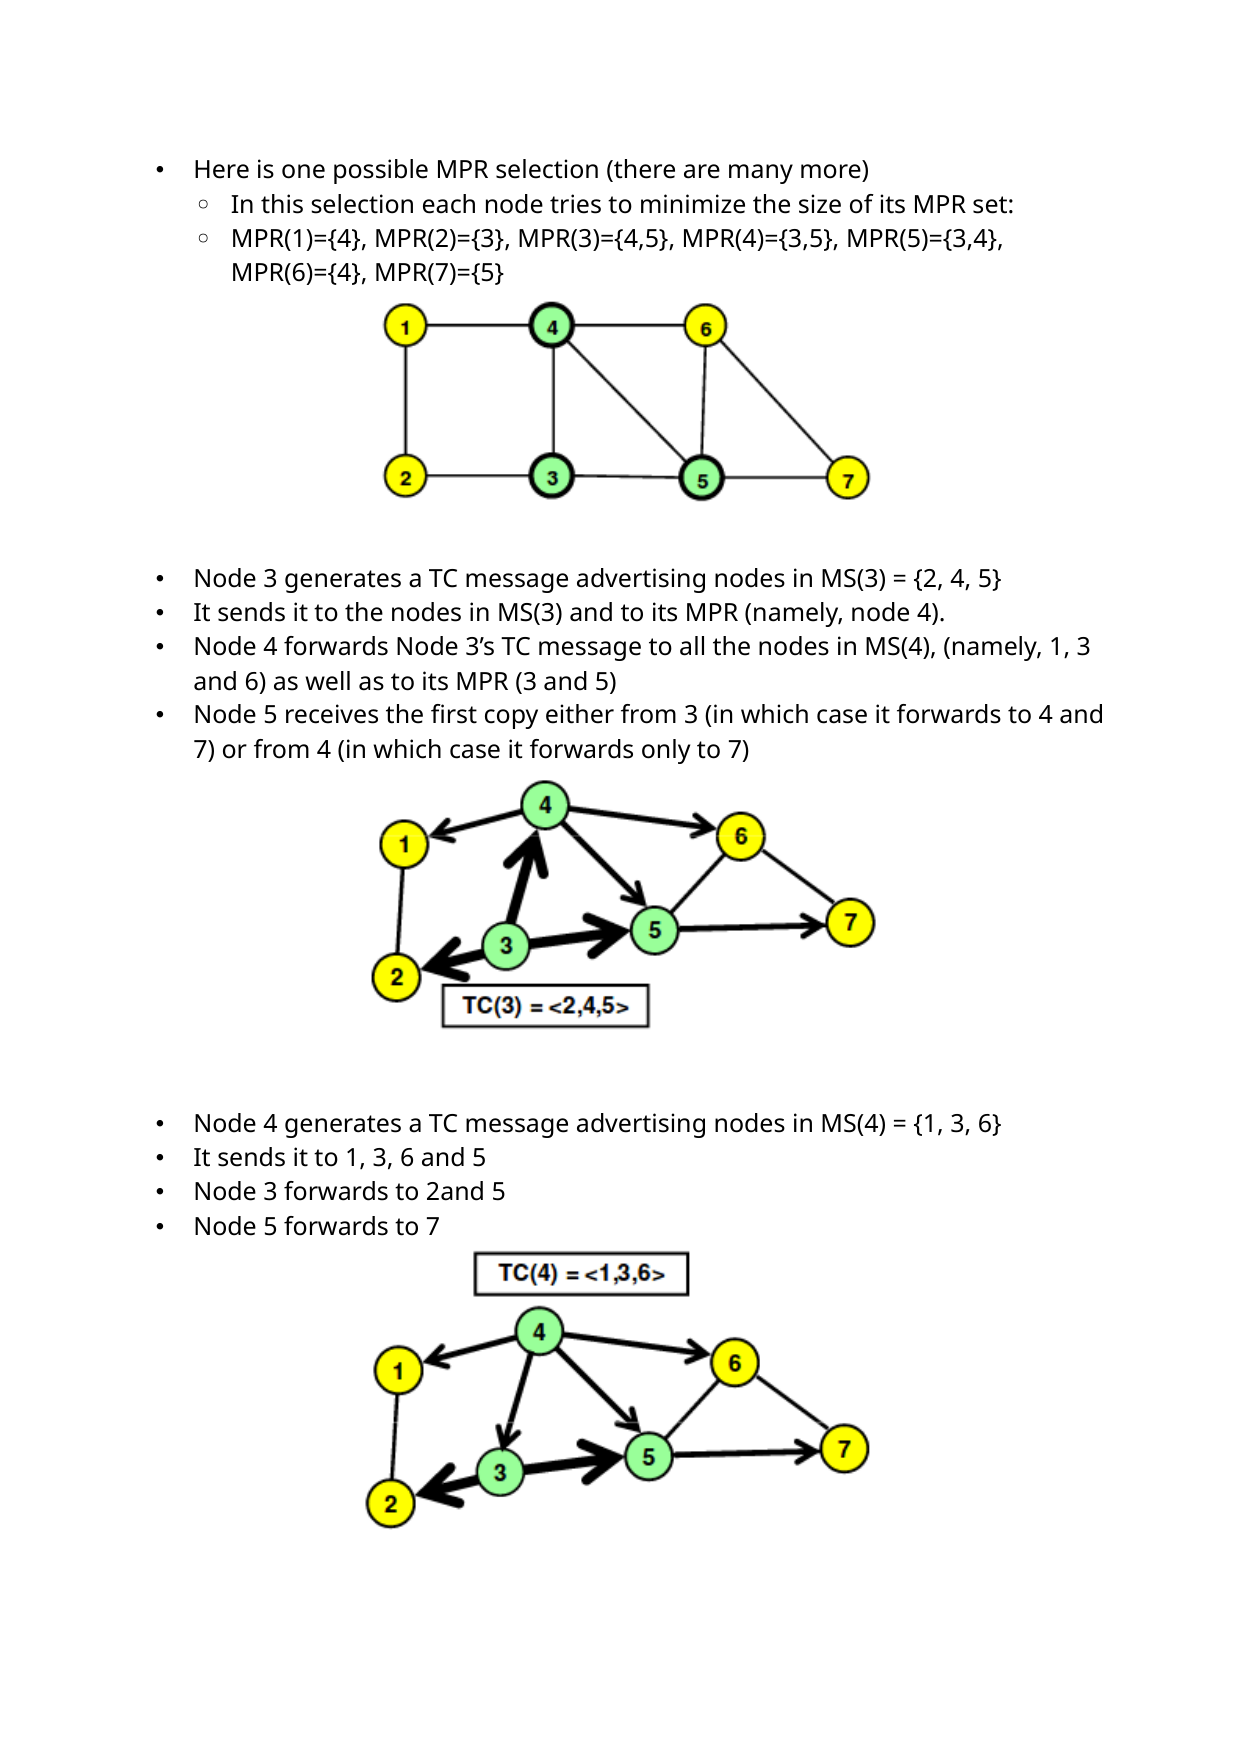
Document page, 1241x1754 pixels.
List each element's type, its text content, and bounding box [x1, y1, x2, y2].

picture [358, 288, 882, 506]
list MPR(1)={4}, MPR(2)={3}, MPR(3)={4,5}, MPR(4)={3,5}, MPR(5)={3,4}, MPR(6)={4}, MPR(7)={5} [193, 220, 1122, 288]
list Node 3 generates a TC message advertising nodes in MS(3) = {2, 4, 5} [156, 561, 1122, 595]
list It sends it to 1, 3, 6 and 5 [156, 1140, 1122, 1174]
list Node 4 generates a TC message advertising nodes in MS(4) = {1, 3, 6} [156, 1106, 1122, 1140]
picture [358, 1242, 882, 1544]
list Node 5 forwards to 7 [156, 1208, 1122, 1242]
list Here is one possible MPR selection (there are many more) [156, 152, 1122, 186]
list Node 3 forwards to 2and 5 [156, 1174, 1122, 1208]
picture [350, 765, 890, 1045]
list In this selection each node tries to minimize the size of its MPR set: [193, 186, 1122, 220]
list Node 4 forwards Node 3’s TC message to all the nodes in MS(4), (namely, 1, 3 and 6) as well as to its MPR (3 and 5) [156, 629, 1122, 697]
list It sends it to the nodes in MS(3) and to its MPR (namely, node 4). [156, 595, 1122, 629]
list Node 5 receives the first copy either from 3 (in which case it forwards to 4 and 7) or from 4 (in which case it forwards only to 7) [156, 697, 1122, 765]
